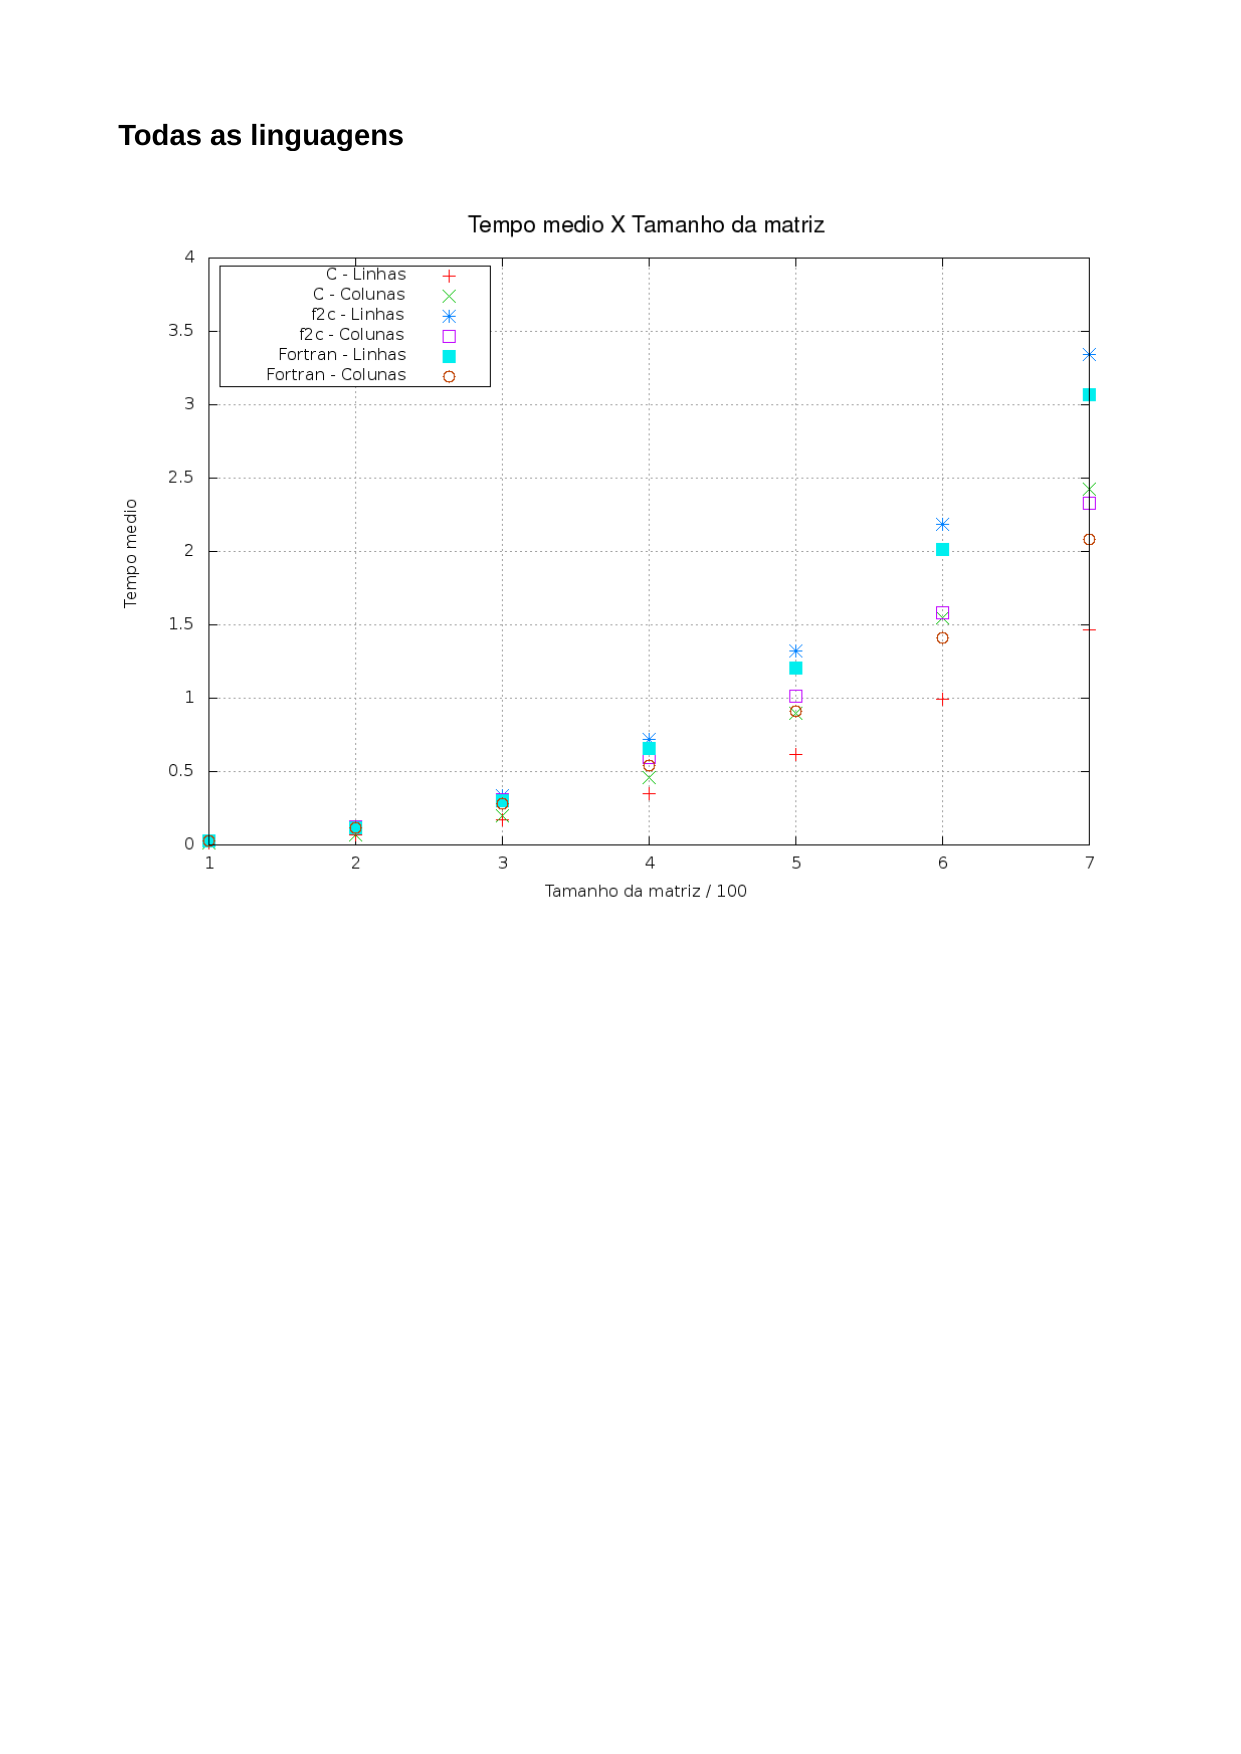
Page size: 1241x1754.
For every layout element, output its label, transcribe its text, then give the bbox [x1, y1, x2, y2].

text Todas as linguagens [118, 118, 1122, 151]
picture [118, 151, 1123, 955]
